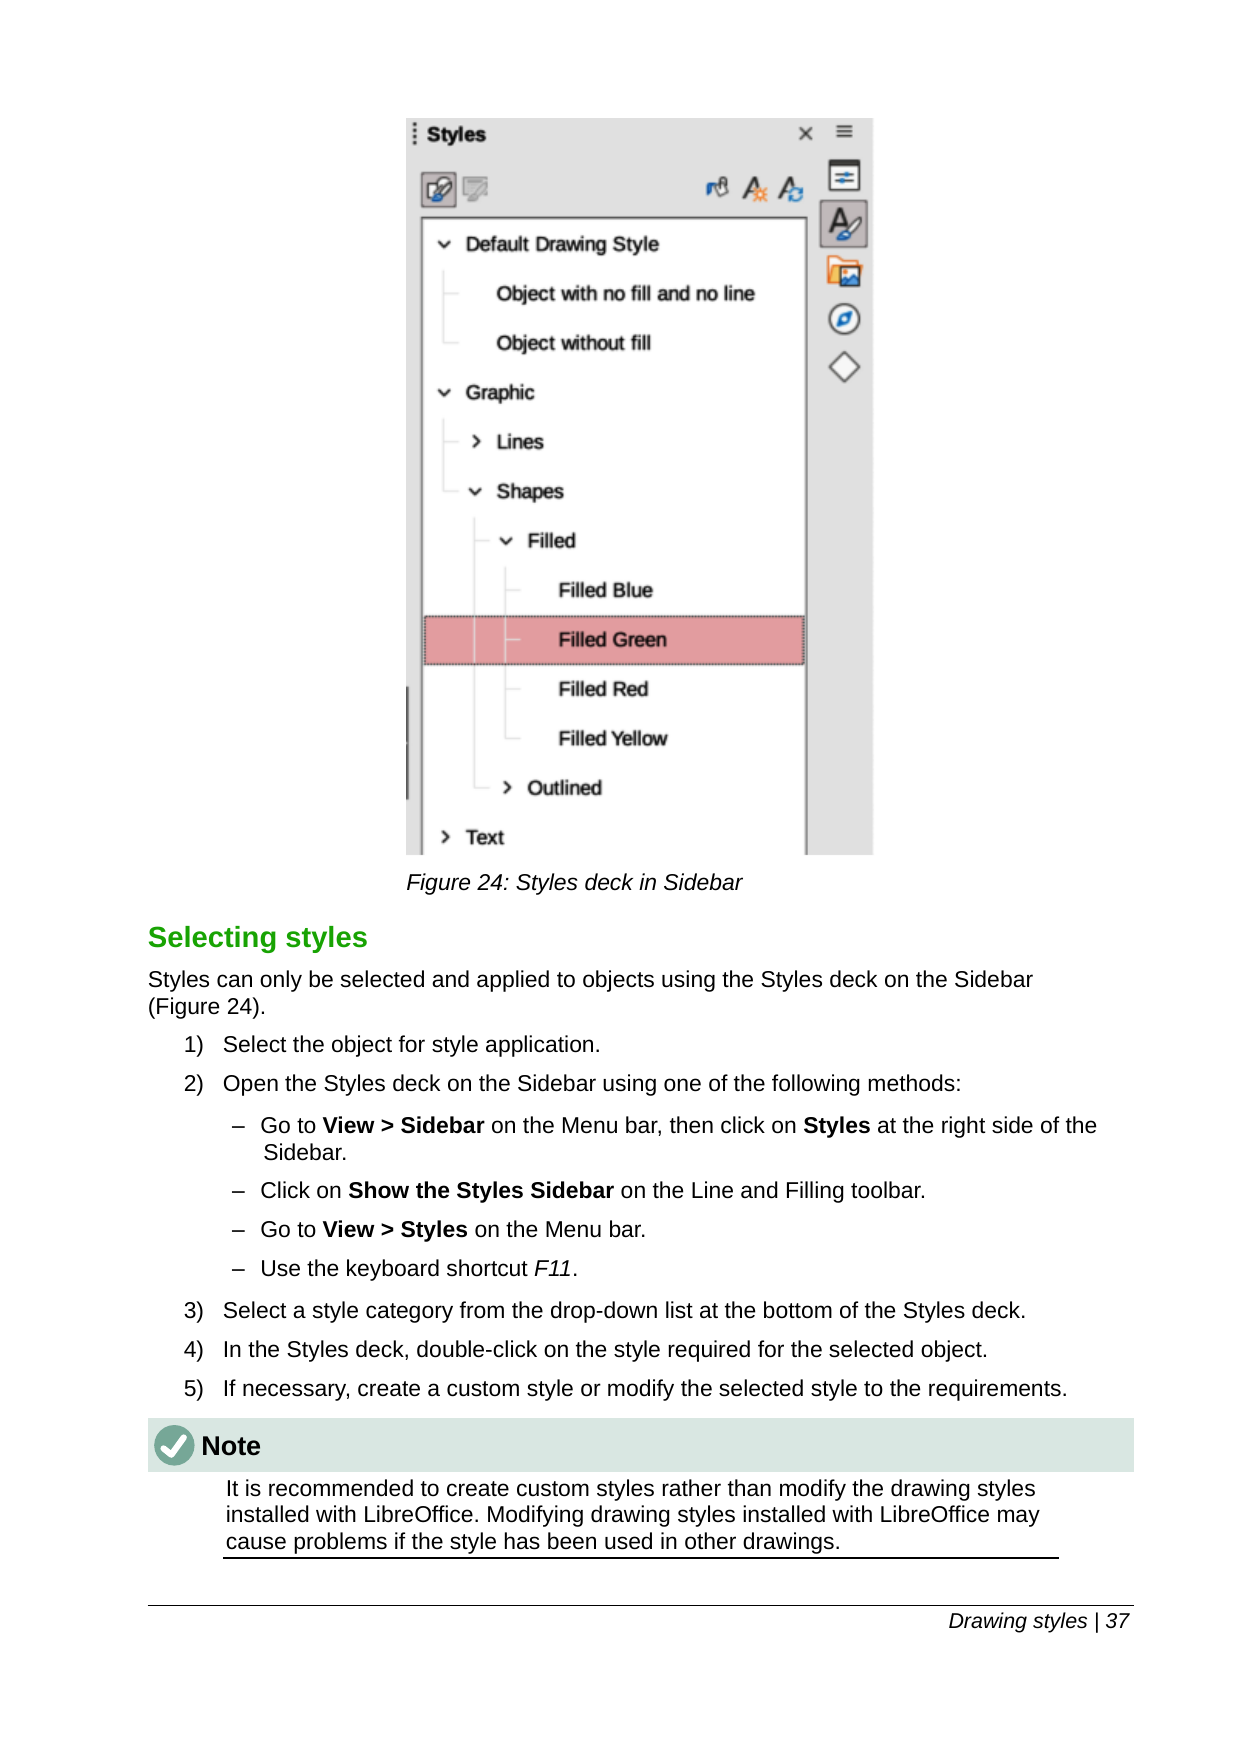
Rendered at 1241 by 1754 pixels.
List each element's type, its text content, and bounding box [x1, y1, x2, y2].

picture [406, 118, 876, 857]
list Select the object for style application. [204, 1031, 1134, 1058]
list Click on Show the Styles Sidebar on the Line and Filling toolbar. [229, 1174, 1134, 1204]
subtitle Selecting styles [148, 920, 1134, 954]
list Go to View > Sidebar on the Menu bar, then click on Styles at the right side of the Sidebar. [229, 1109, 1134, 1165]
list Use the keyboard shortcut F11. [229, 1252, 1134, 1284]
list Go to View > Styles on the Menu bar. [229, 1213, 1134, 1242]
list If necessary, create a custom style or modify the selected style to the requirements. [204, 1374, 1134, 1401]
list Select a style category from the drop-down list at the bottom of the Styles deck. [204, 1297, 1134, 1323]
list In the Styles deck, double-click on the style required for the selected object. [204, 1336, 1134, 1362]
text It is recommended to create custom styles rather than modify the drawing styles installed with LibreOffice. Modifying drawing styles installed with LibreOffice may cause problems if the style has been used in other drawings. [223, 1472, 1059, 1557]
text Styles can only be selected and applied to objects using the Styles deck on the Sidebar (Figure 24). [148, 966, 1134, 1019]
subtitle Note [148, 1418, 1134, 1472]
list Open the Styles deck on the Sidebar using one of the following methods: [204, 1070, 1134, 1097]
text Figure 24: Styles deck in Sidebar [406, 869, 876, 895]
